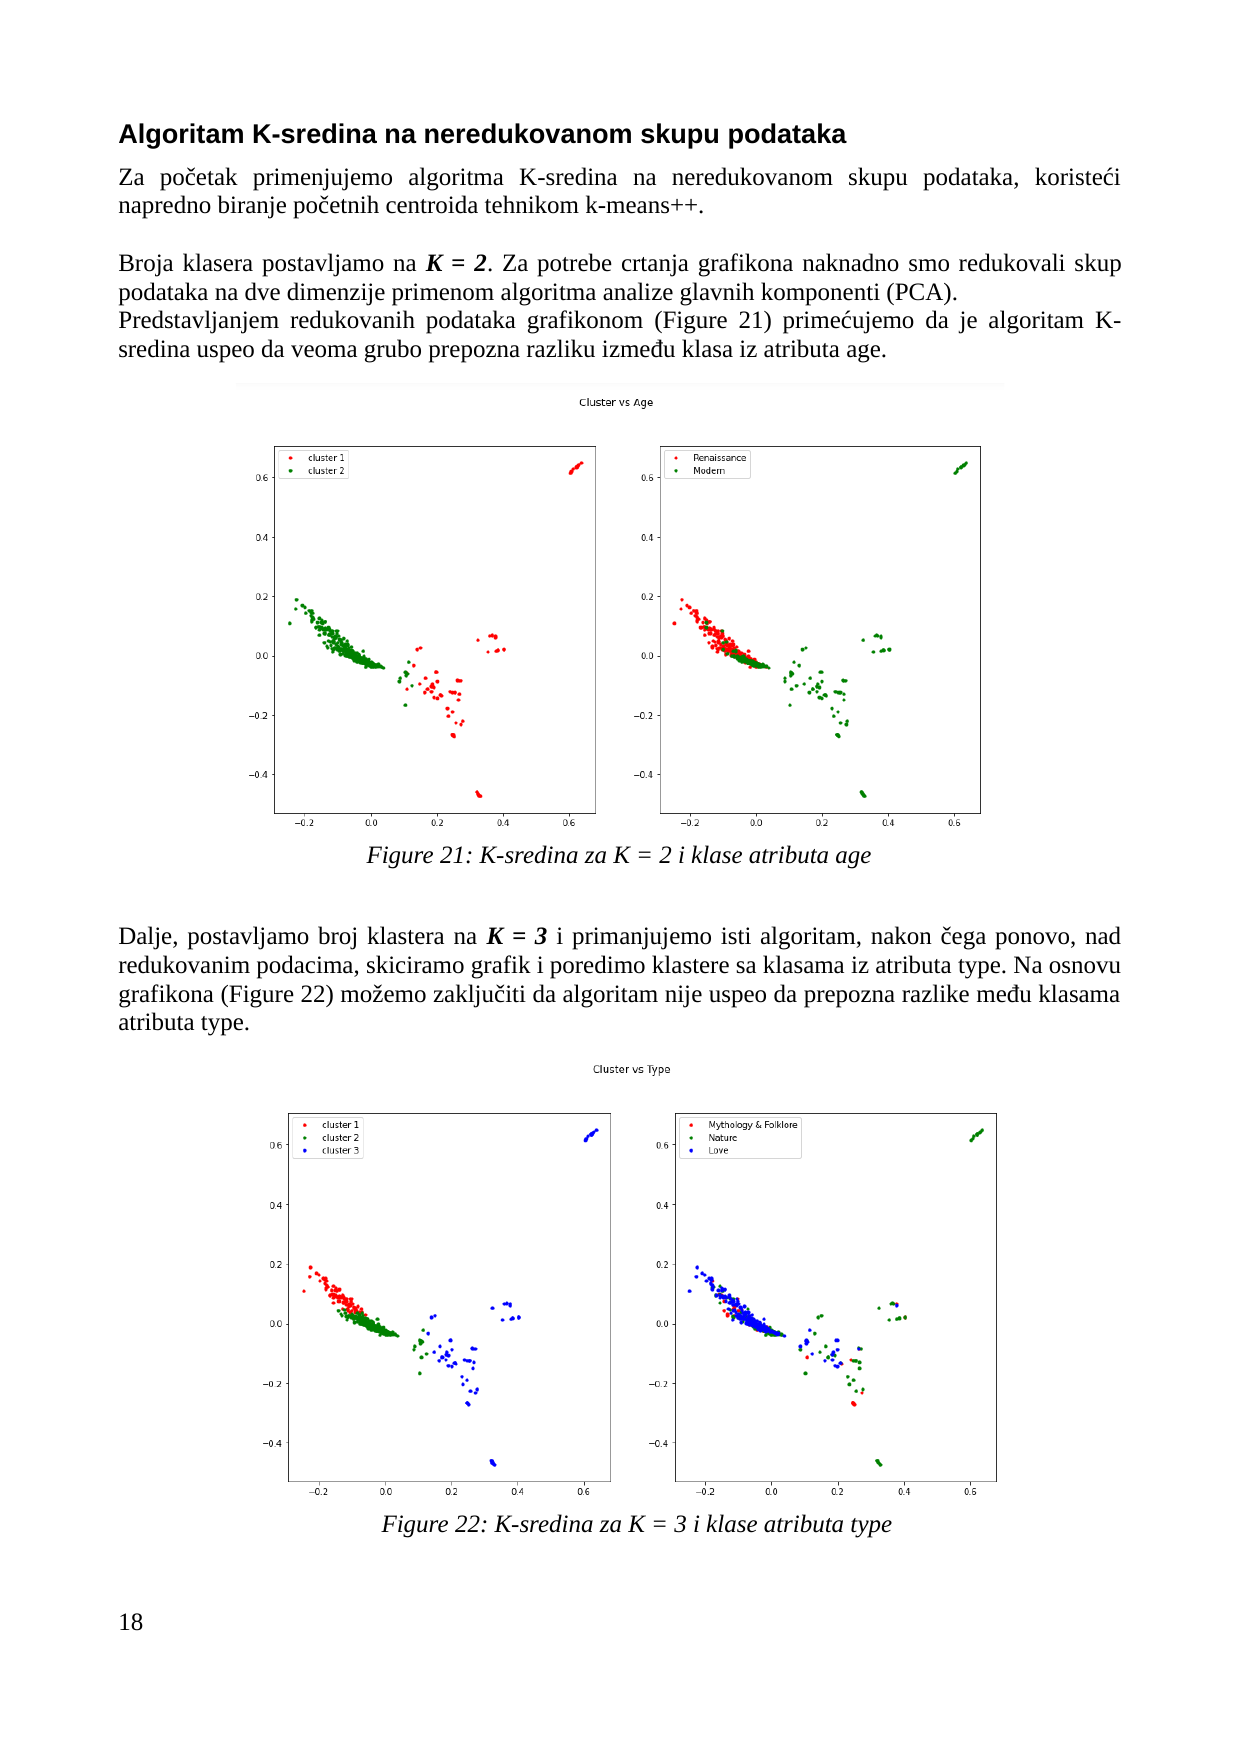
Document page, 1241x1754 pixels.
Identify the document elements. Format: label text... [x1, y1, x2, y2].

picture [254, 1055, 1022, 1509]
text Za početak primenjujemo algoritma K-sredina na neredukovanom skupu podataka, koristeći napredno biranje početnih centroida tehnikom k-means++. [118, 162, 1122, 219]
text Figure 22: K-sredina za K = 3 i klase atributa type [254, 1509, 1022, 1538]
text Dalje, postavljamo broj klastera na K = 3 i primanjujemo isti algoritam, nakon čega ponovo, nad redukovanim podacima, skiciramo grafik i poredimo klastere sa klasama iz atributa type. Na osnovu grafikona (Figure 22) možemo zaključiti da algoritam nije uspeo da prepozna razlike među klasama atributa type. [118, 921, 1122, 1036]
picture [235, 383, 1005, 841]
subtitle Algoritam K-sredina na neredukovanom skupu podataka [118, 118, 1122, 149]
text Figure 21: K-sredina za K = 2 i klase atributa age [236, 841, 1004, 869]
text Predstavljanjem redukovanih podataka grafikonom (Figure 21) primećujemo da je algoritam K-sredina uspeo da veoma grubo prepozna razliku između klasa iz atributa age. [118, 306, 1122, 363]
text Broja klasera postavljamo na K = 2. Za potrebe crtanja grafikona naknadno smo redukovali skup podataka na dve dimenzije primenom algoritma analize glavnih komponenti (PCA). [118, 248, 1122, 306]
